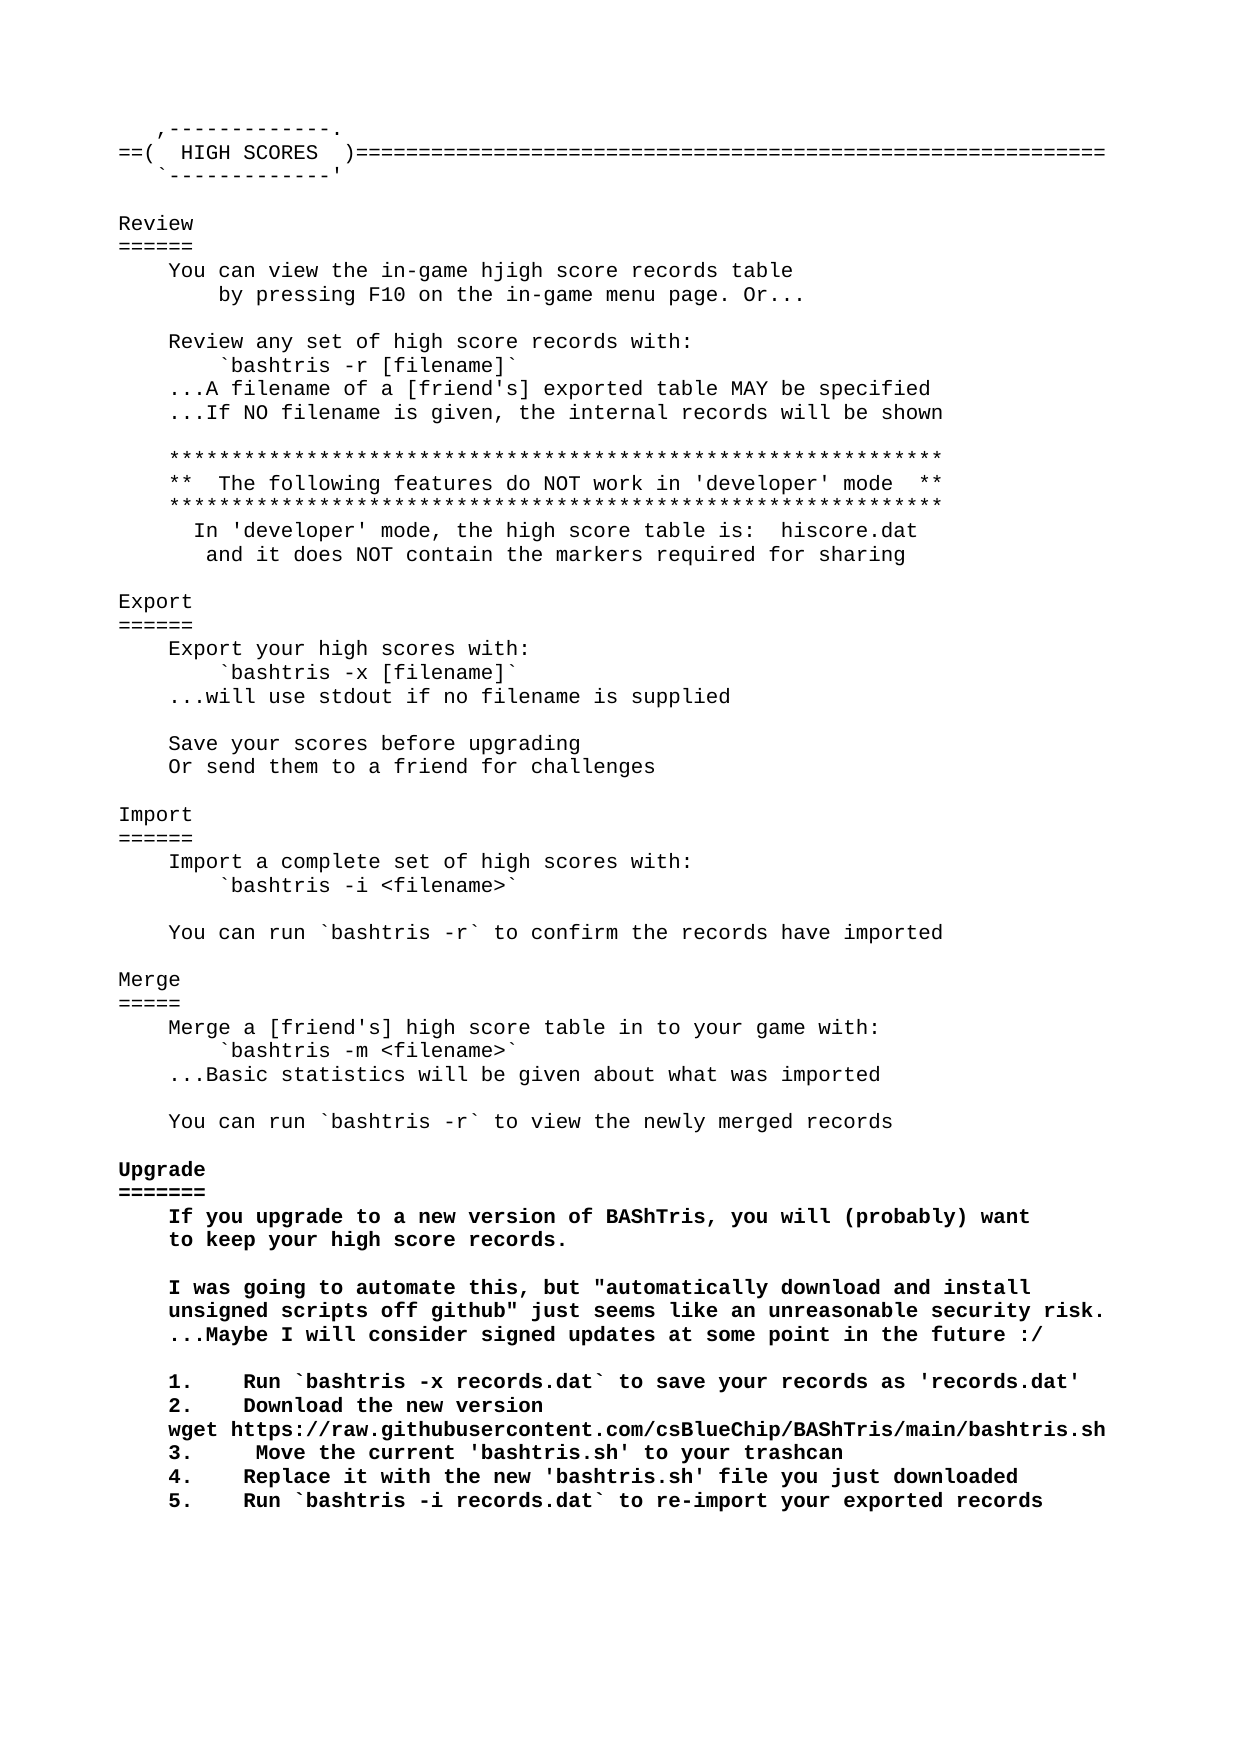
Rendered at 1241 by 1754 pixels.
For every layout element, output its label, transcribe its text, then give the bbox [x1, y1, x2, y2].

text Review any set of high score records with: [118, 331, 1122, 354]
text 4. Replace it with the new 'bashtris.sh' file you just downloaded [118, 1466, 1122, 1489]
text ** The following features do NOT work in 'developer' mode ** [118, 473, 1122, 496]
text You can run `bashtris -r` to view the newly merged records [118, 1111, 1122, 1135]
text `bashtris -m <filename>` [118, 1040, 1122, 1064]
text If you upgrade to a new version of BAShTris, you will (probably) want [118, 1206, 1122, 1229]
text ...will use stdout if no filename is supplied [118, 686, 1122, 709]
text ===== [118, 993, 1122, 1017]
text `bashtris -i <filename>` [118, 875, 1122, 898]
text Merge [118, 969, 1122, 993]
text Review [118, 213, 1122, 236]
text by pressing F10 on the in-game menu page. Or... [118, 284, 1122, 307]
text wget https://raw.githubusercontent.com/csBlueChip/BAShTris/main/bashtris.sh [118, 1419, 1122, 1442]
text In 'developer' mode, the high score table is: hiscore.dat [118, 520, 1122, 544]
text ************************************************************** [118, 496, 1122, 520]
text Import [118, 804, 1122, 827]
text ...If NO filename is given, the internal records will be shown [118, 402, 1122, 426]
text Merge a [friend's] high score table in to your game with: [118, 1017, 1122, 1040]
text Save your scores before upgrading [118, 733, 1122, 757]
text ************************************************************** [118, 449, 1122, 473]
text ====== [118, 827, 1122, 851]
text You can view the in-game hjigh score records table [118, 260, 1122, 284]
text ====== [118, 236, 1122, 260]
text Export [118, 591, 1122, 615]
text 2. Download the new version [118, 1395, 1122, 1419]
text ==( HIGH SCORES )============================================================ [118, 142, 1122, 165]
text Upgrade [118, 1158, 1122, 1182]
text ...Maybe I will consider signed updates at some point in the future :/ [118, 1324, 1122, 1348]
text `bashtris -r [filename]` [118, 354, 1122, 378]
text Import a complete set of high scores with: [118, 851, 1122, 875]
text 5. Run `bashtris -i records.dat` to re-import your exported records [118, 1489, 1122, 1513]
text Export your high scores with: [118, 638, 1122, 662]
text I was going to automate this, but "automatically download and install [118, 1277, 1122, 1300]
text to keep your high score records. [118, 1229, 1122, 1253]
text Or send them to a friend for challenges [118, 757, 1122, 780]
text unsigned scripts off github" just seems like an unreasonable security risk. [118, 1300, 1122, 1324]
text ====== [118, 615, 1122, 638]
text 3. Move the current 'bashtris.sh' to your trashcan [118, 1442, 1122, 1466]
text ======= [118, 1182, 1122, 1206]
text ...Basic statistics will be given about what was imported [118, 1064, 1122, 1088]
text You can run `bashtris -r` to confirm the records have imported [118, 922, 1122, 946]
text `-------------' [118, 165, 1122, 189]
text and it does NOT contain the markers required for sharing [118, 544, 1122, 567]
text ,-------------. [118, 118, 1122, 142]
text `bashtris -x [filename]` [118, 662, 1122, 686]
text 1. Run `bashtris -x records.dat` to save your records as 'records.dat' [118, 1371, 1122, 1395]
text ...A filename of a [friend's] exported table MAY be specified [118, 378, 1122, 402]
